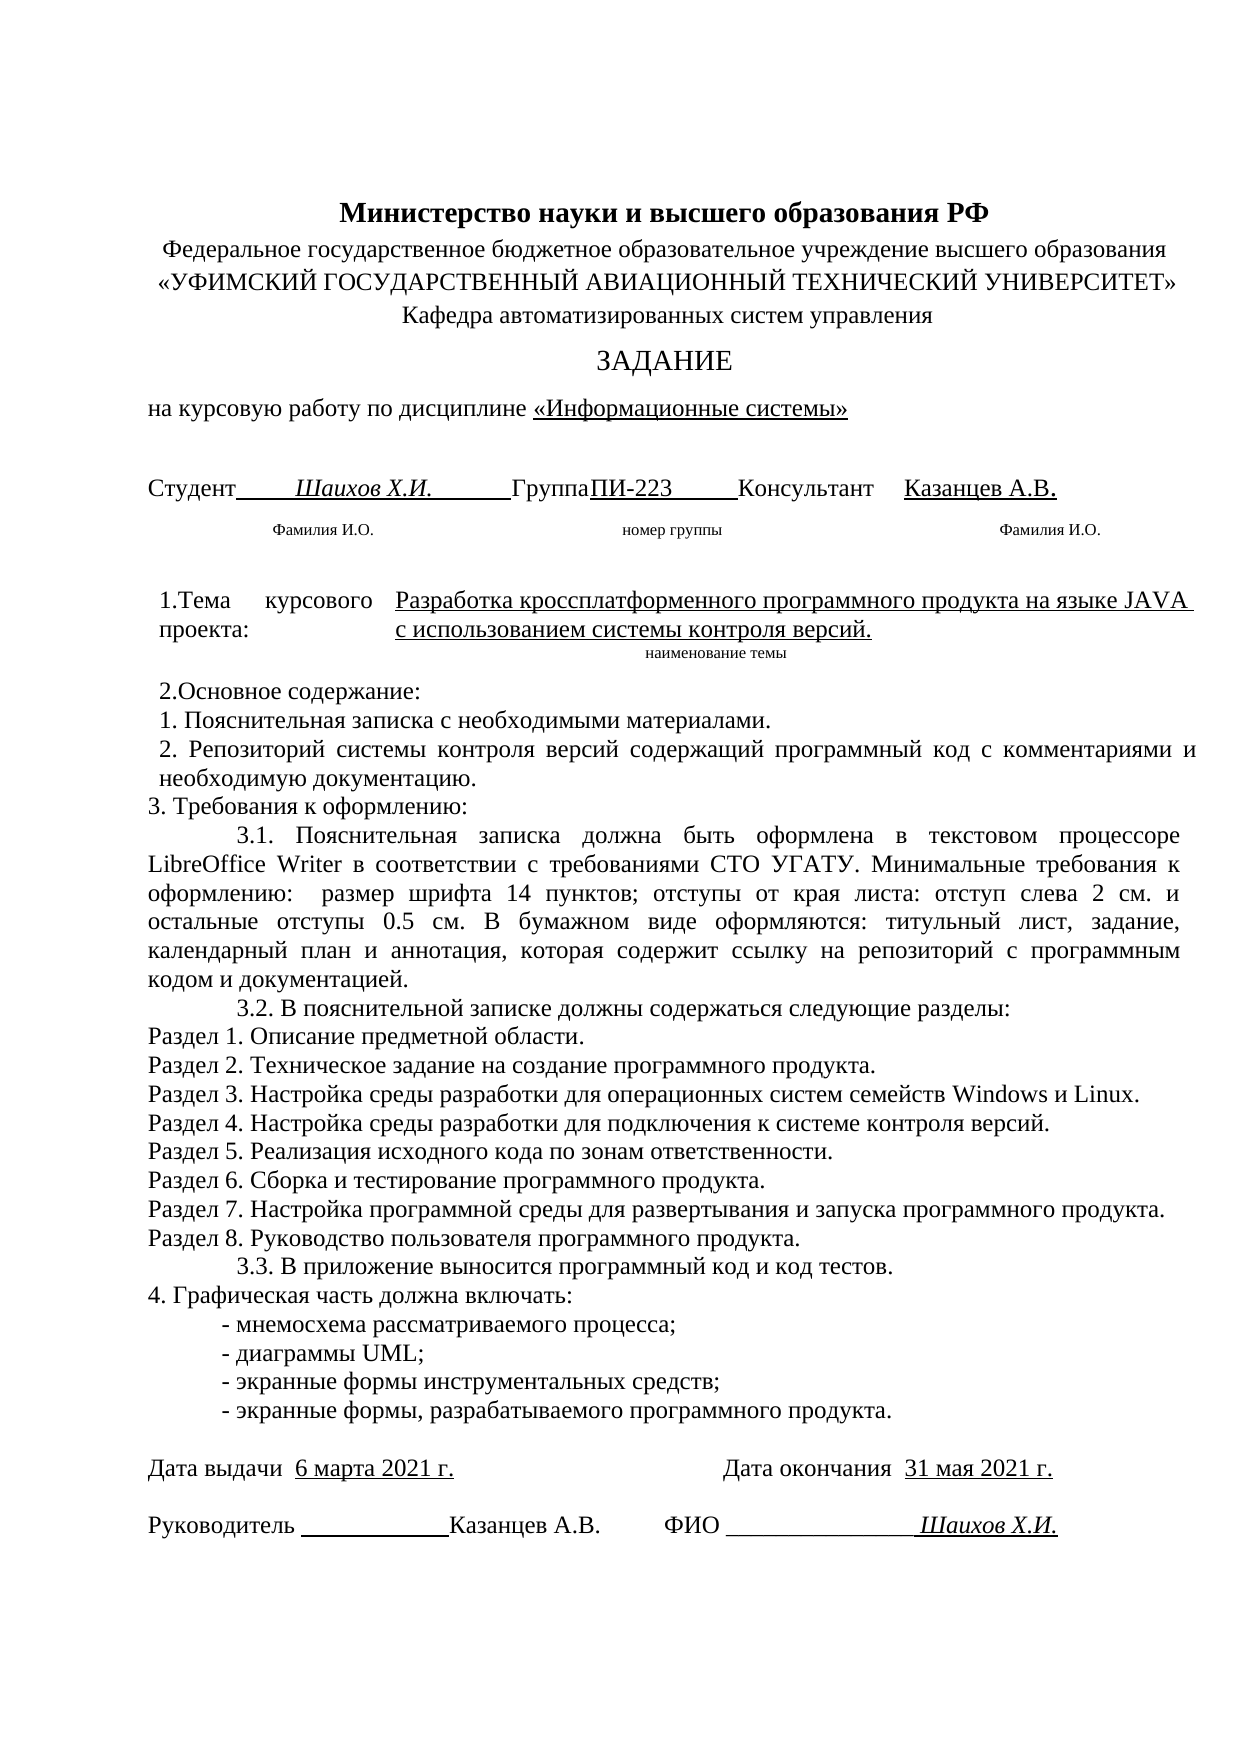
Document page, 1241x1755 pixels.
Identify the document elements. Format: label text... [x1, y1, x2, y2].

text Федеральное государственное бюджетное образовательное учреждение высшего образования [148, 234, 1181, 262]
text Раздел 3. Настройка среды разработки для операционных систем семейств Windows и Linux. [148, 1079, 1181, 1108]
table_cell 2.Основное содержание: [148, 676, 1209, 705]
text Раздел 5. Реализация исходного кода по зонам ответственности. [148, 1136, 1181, 1165]
text Раздел 2. Техническое задание на создание программного продукта. [148, 1050, 1181, 1079]
text 3.3. В приложение выносится программный код и код тестов. [148, 1251, 1181, 1280]
text Раздел 8. Руководство пользователя программного продукта. [148, 1223, 1181, 1251]
text - экранные формы инструментальных средств; [148, 1366, 1181, 1395]
table_header Разработка кроссплатформенного программного продукта на языке JAVA [384, 585, 1209, 614]
text 3. Требования к оформлению: [148, 791, 1181, 820]
text «Уфимский государственный авиационный технический университет» [148, 267, 1187, 296]
text ЗАДАНИЕ [148, 343, 1181, 376]
text на курсовую работу по дисциплине «Информационные системы» [148, 393, 1181, 422]
table_header 1.Тема курсового проекта: [148, 585, 384, 643]
text 4. Графическая часть должна включать: [148, 1280, 1181, 1309]
text - экранные формы, разрабатываемого программного продукта. [148, 1395, 1181, 1424]
text Руководитель Казанцев А.В. ФИО _______________ Шаихов Х.И. [148, 1510, 1181, 1539]
text Студент Шаихов Х.И. Группа ПИ-223 Консультант Казанцев А.В. [148, 469, 1181, 503]
text Министерство науки и высшего образования РФ [148, 195, 1181, 229]
text 3.2. В пояснительной записке должны содержаться следующие разделы: [148, 993, 1181, 1021]
text Раздел 7. Настройка программной среды для развертывания и запуска программного продукта. [148, 1194, 1181, 1223]
text Раздел 6. Сборка и тестирование программного продукта. [148, 1165, 1181, 1194]
table_cell с использованием системы контроля версий. [384, 614, 1209, 643]
text Раздел 1. Описание предметной области. [148, 1021, 1181, 1050]
text Раздел 4. Настройка среды разработки для подключения к системе контроля версий. [148, 1108, 1181, 1136]
table_cell [148, 643, 384, 676]
text - диаграммы UML; [148, 1338, 1181, 1366]
text Фамилия И.О. номер группы Фамилия И.О. [148, 508, 1181, 541]
text Кафедра автоматизированных систем управления [148, 300, 1187, 328]
text Дата выдачи 6 марта 2021 г. Дата окончания 31 мая 2021 г. [148, 1453, 1181, 1481]
table_cell наименование темы [384, 643, 1209, 676]
text 3.1. Пояснительная записка должна быть оформлена в текстовом процессоре LibreOffice Writer в соответствии с требованиями СТО УГАТУ. Минимальные требования к оформлению: размер шрифта 14 пунктов; отступы от края листа: отступ слева 2 см. и остальные отступы 0.5 см. В бумажном виде оформляются: титульный лист, задание, календарный план и аннотация, которая содержит ссылку на репозиторий с программным кодом и документацией. [148, 820, 1181, 993]
text - мнемосхема рассматриваемого процесса; [148, 1309, 1181, 1338]
table_cell 1. Пояснительная записка с необходимыми материалами. 2. Репозиторий системы контроля версий содержащий программный код с комментариями и необходимую документацию. [148, 705, 1209, 791]
